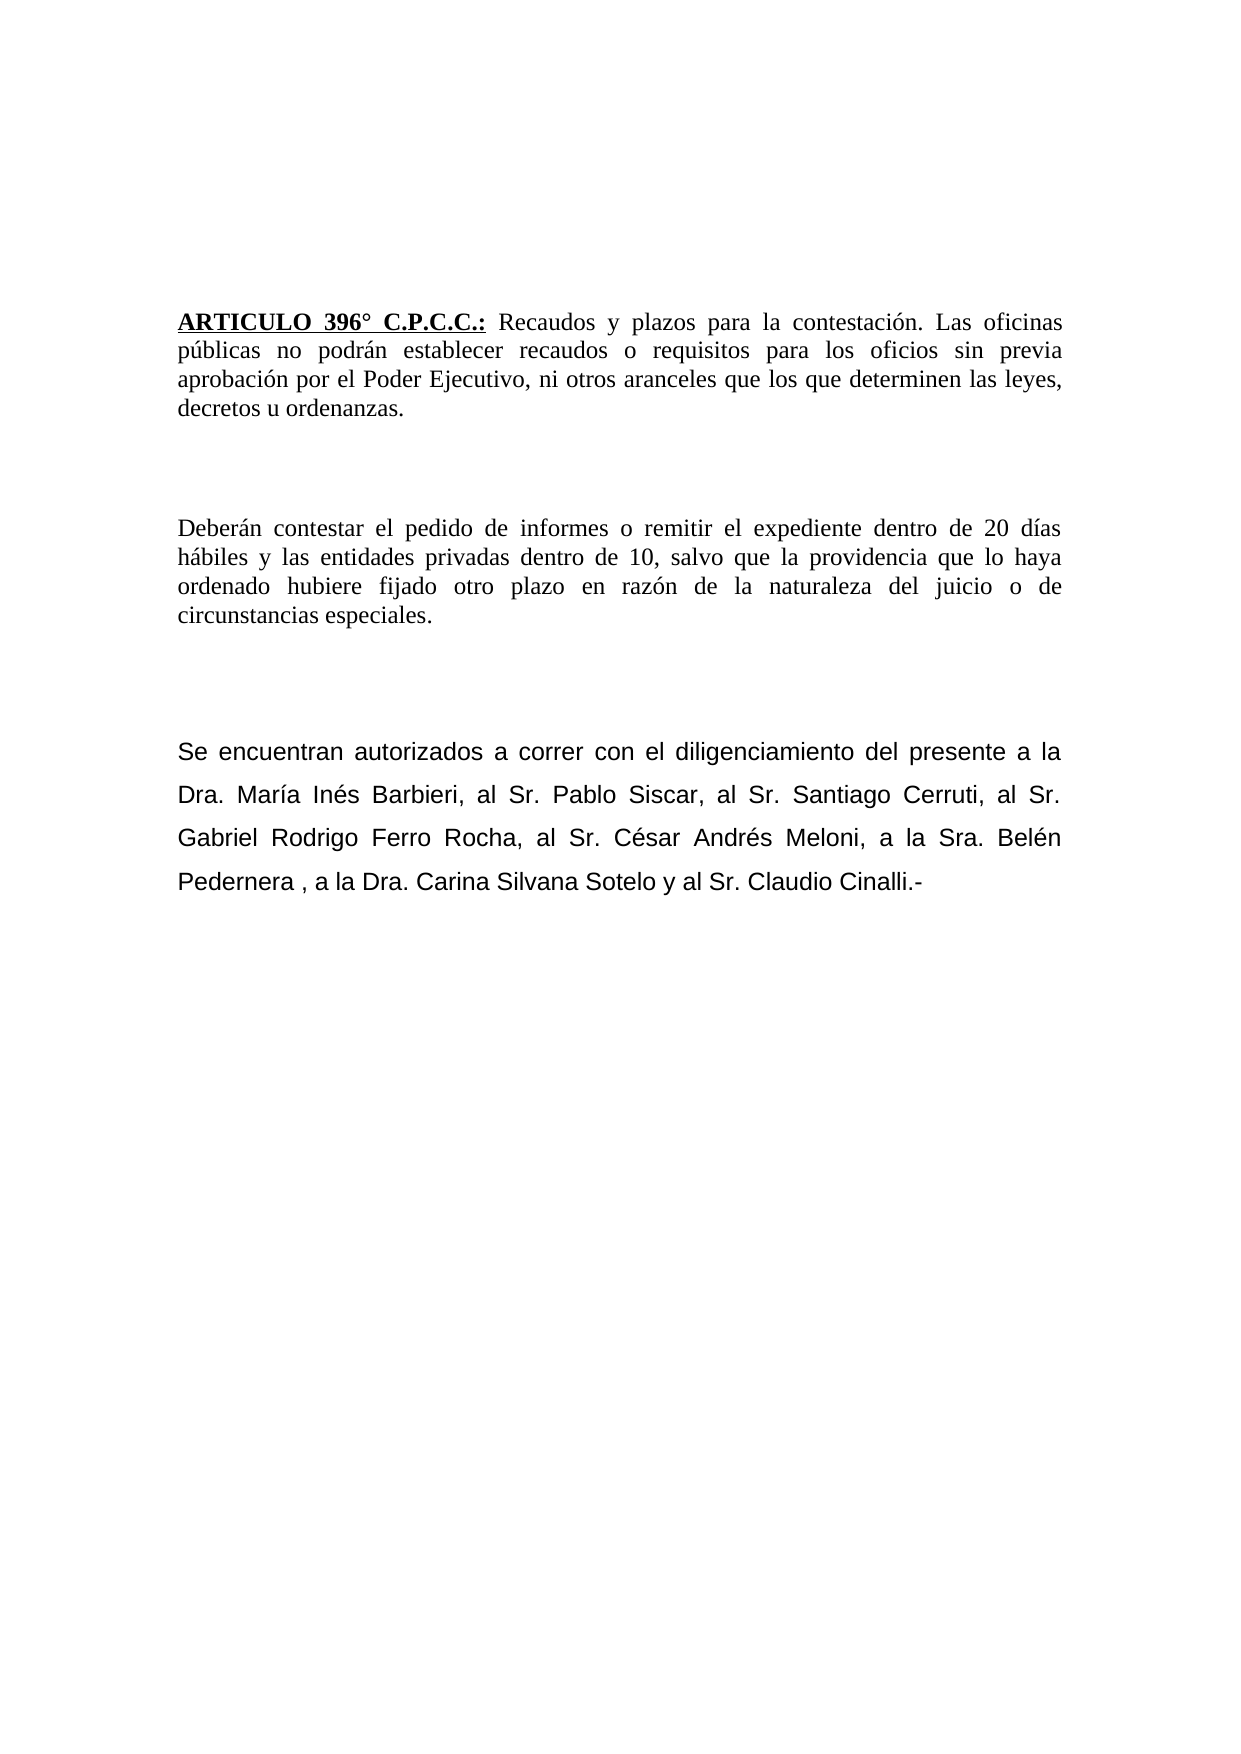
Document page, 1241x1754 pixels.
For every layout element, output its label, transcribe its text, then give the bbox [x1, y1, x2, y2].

text Deberán contestar el pedido de informes o remitir el expediente dentro de 20 días hábiles y las entidades privadas dentro de 10, salvo que la providencia que lo haya ordenado hubiere fijado otro plazo en razón de la naturaleza del juicio o de circunstancias especiales. [177, 513, 1063, 628]
text Se encuentran autorizados a correr con el diligenciamiento del presente a la Dra. María Inés Barbieri, al Sr. Pablo Siscar, al Sr. Santiago Cerruti, al Sr. Gabriel Rodrigo Ferro Rocha, al Sr. César Andrés Meloni, a la Sra. Belén Pedernera , a la Dra. Carina Silvana Sotelo y al Sr. Claudio Cinalli.- [177, 737, 1063, 895]
text ARTICULO 396° C.P.C.C.: Recaudos y plazos para la contestación. Las oficinas públicas no podrán establecer recaudos o requisitos para los oficios sin previa aprobación por el Poder Ejecutivo, ni otros aranceles que los que determinen las leyes, decretos u ordenanzas. [177, 307, 1063, 422]
